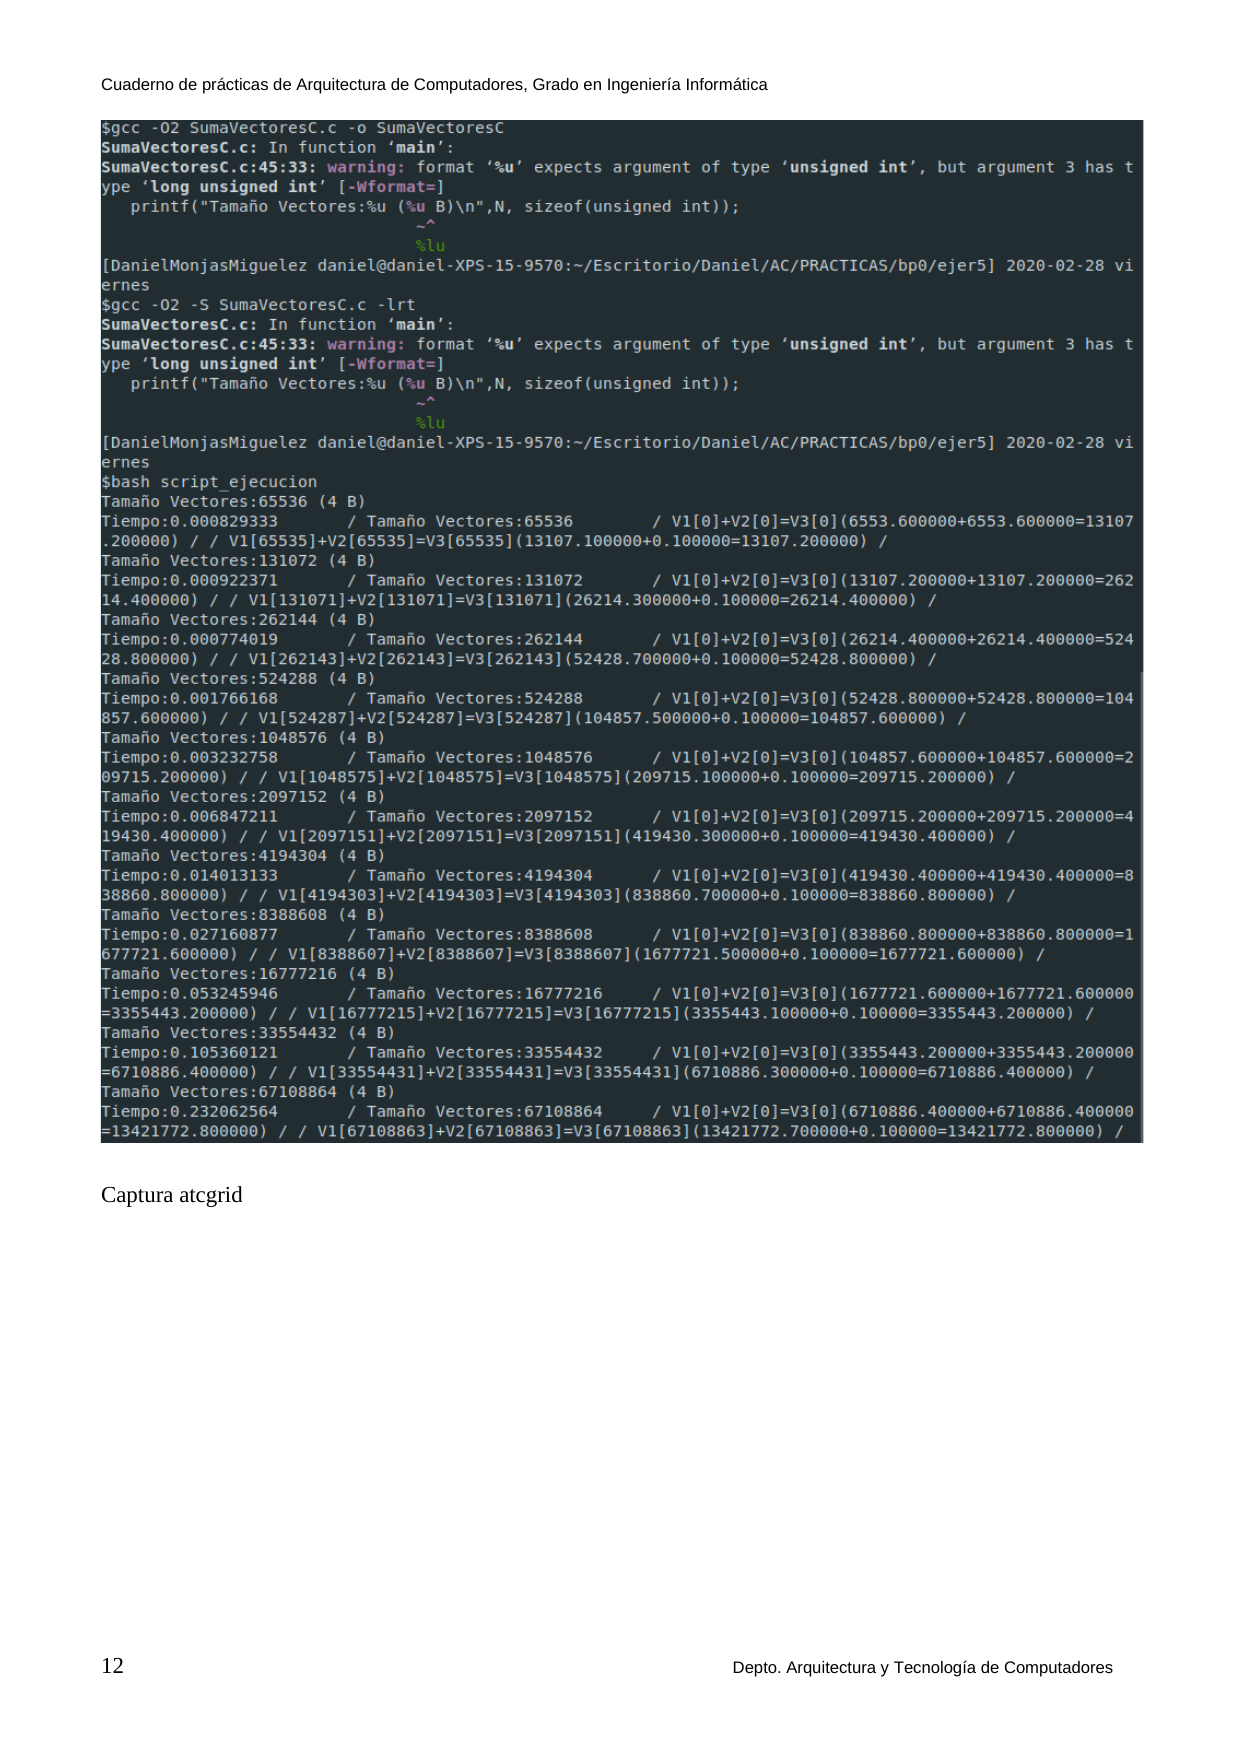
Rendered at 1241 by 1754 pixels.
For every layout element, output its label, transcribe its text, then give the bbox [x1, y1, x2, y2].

picture [100, 120, 1144, 1143]
list Captura atcgrid [101, 1181, 1143, 1207]
